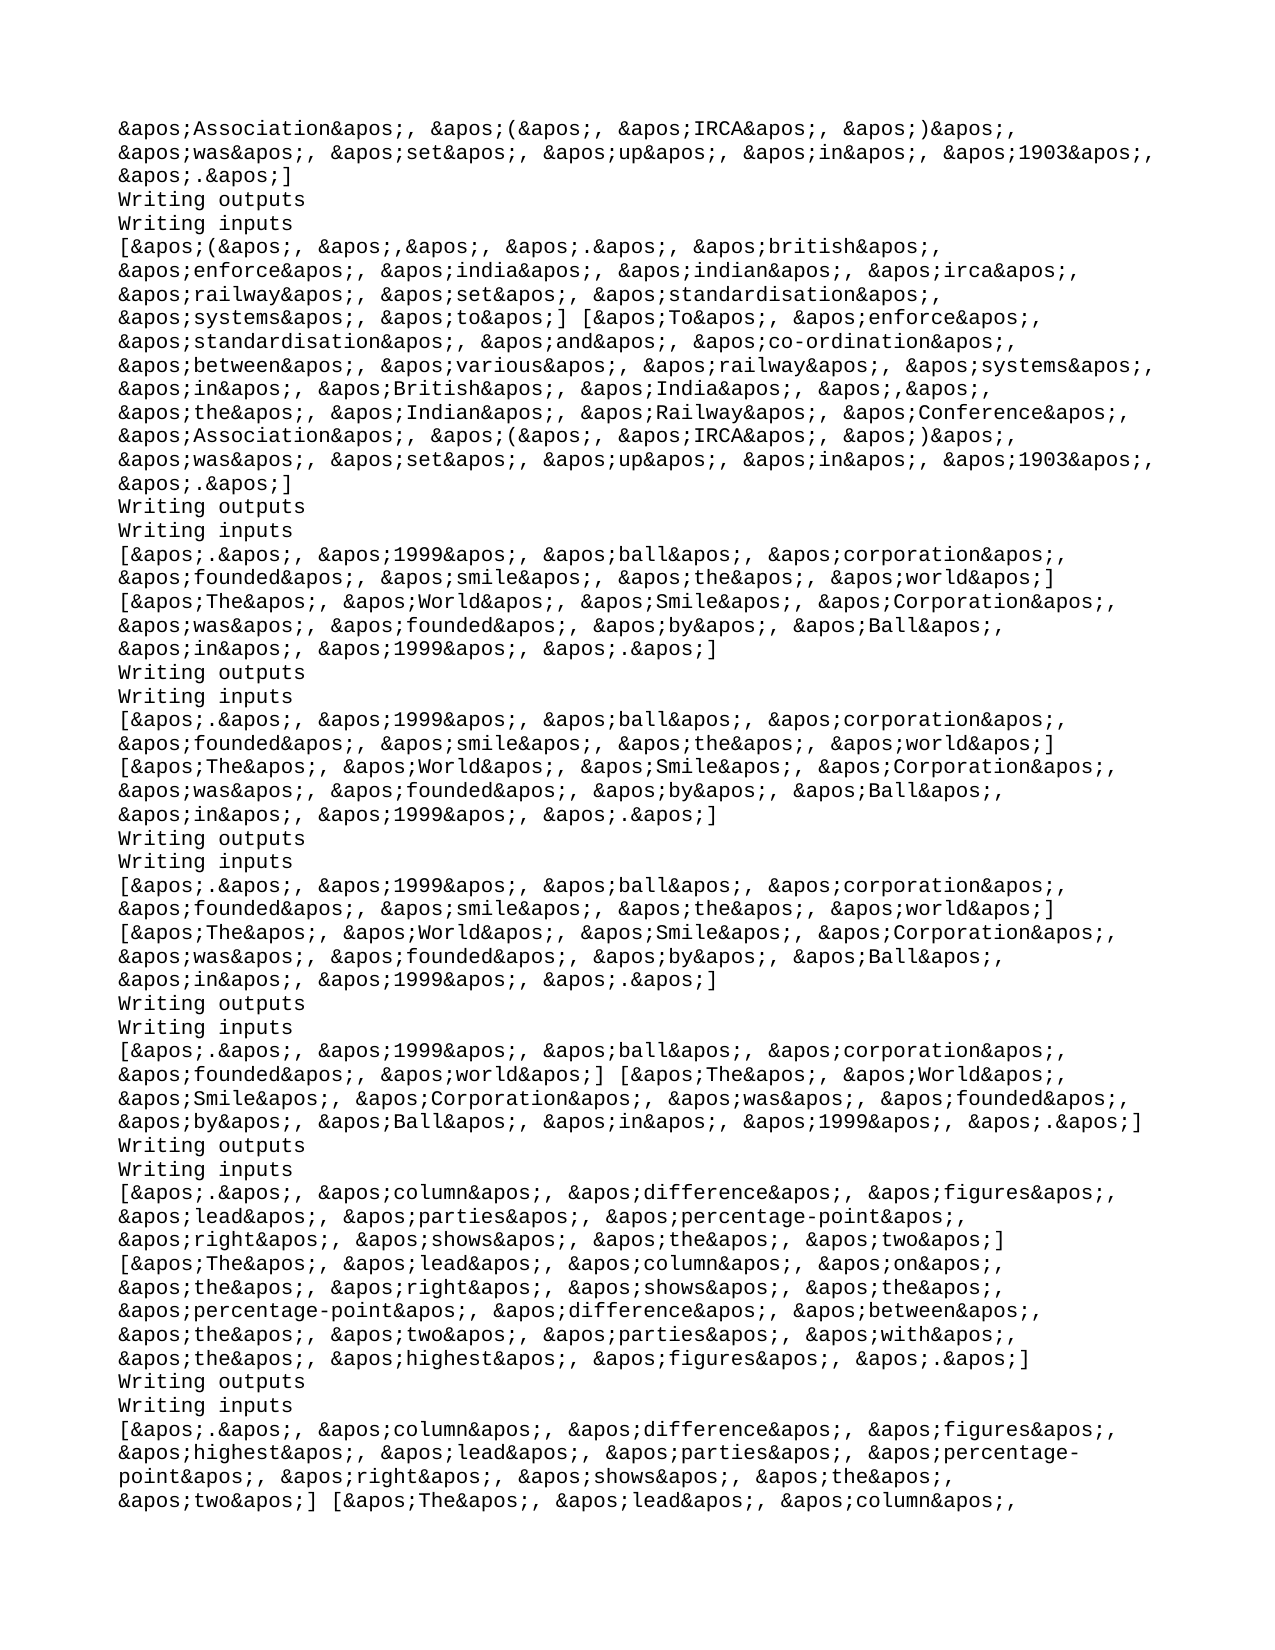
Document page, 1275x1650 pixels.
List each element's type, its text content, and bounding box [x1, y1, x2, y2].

text Writing inputs [118, 520, 1157, 544]
text Writing inputs [118, 1395, 1157, 1419]
text Writing outputs [118, 189, 1157, 213]
text [&apos;.&apos;, &apos;1999&apos;, &apos;ball&apos;, &apos;corporation&apos;, &apos;founded&apos;, &apos;world&apos;] [&apos;The&apos;, &apos;World&apos;, &apos;Smile&apos;, &apos;Corporation&apos;, &apos;was&apos;, &apos;founded&apos;, &apos;by&apos;, &apos;Ball&apos;, &apos;in&apos;, &apos;1999&apos;, &apos;.&apos;] [118, 1040, 1157, 1135]
text [&apos;.&apos;, &apos;column&apos;, &apos;difference&apos;, &apos;figures&apos;, &apos;lead&apos;, &apos;parties&apos;, &apos;percentage-point&apos;, &apos;right&apos;, &apos;shows&apos;, &apos;the&apos;, &apos;two&apos;] [&apos;The&apos;, &apos;lead&apos;, &apos;column&apos;, &apos;on&apos;, &apos;the&apos;, &apos;right&apos;, &apos;shows&apos;, &apos;the&apos;, &apos;percentage-point&apos;, &apos;difference&apos;, &apos;between&apos;, &apos;the&apos;, &apos;two&apos;, &apos;parties&apos;, &apos;with&apos;, &apos;the&apos;, &apos;highest&apos;, &apos;figures&apos;, &apos;.&apos;] [118, 1182, 1157, 1371]
text Writing outputs [118, 496, 1157, 520]
text Writing inputs [118, 851, 1157, 875]
text [&apos;.&apos;, &apos;1999&apos;, &apos;ball&apos;, &apos;corporation&apos;, &apos;founded&apos;, &apos;smile&apos;, &apos;the&apos;, &apos;world&apos;] [&apos;The&apos;, &apos;World&apos;, &apos;Smile&apos;, &apos;Corporation&apos;, &apos;was&apos;, &apos;founded&apos;, &apos;by&apos;, &apos;Ball&apos;, &apos;in&apos;, &apos;1999&apos;, &apos;.&apos;] [118, 544, 1157, 662]
text Writing inputs [118, 686, 1157, 709]
text Writing outputs [118, 993, 1157, 1017]
text [&apos;.&apos;, &apos;1999&apos;, &apos;ball&apos;, &apos;corporation&apos;, &apos;founded&apos;, &apos;smile&apos;, &apos;the&apos;, &apos;world&apos;] [&apos;The&apos;, &apos;World&apos;, &apos;Smile&apos;, &apos;Corporation&apos;, &apos;was&apos;, &apos;founded&apos;, &apos;by&apos;, &apos;Ball&apos;, &apos;in&apos;, &apos;1999&apos;, &apos;.&apos;] [118, 875, 1157, 993]
text [&apos;.&apos;, &apos;1999&apos;, &apos;ball&apos;, &apos;corporation&apos;, &apos;founded&apos;, &apos;smile&apos;, &apos;the&apos;, &apos;world&apos;] [&apos;The&apos;, &apos;World&apos;, &apos;Smile&apos;, &apos;Corporation&apos;, &apos;was&apos;, &apos;founded&apos;, &apos;by&apos;, &apos;Ball&apos;, &apos;in&apos;, &apos;1999&apos;, &apos;.&apos;] [118, 709, 1157, 827]
text Writing inputs [118, 1158, 1157, 1182]
text Writing outputs [118, 1135, 1157, 1158]
text [&apos;(&apos;, &apos;,&apos;, &apos;.&apos;, &apos;british&apos;, &apos;enforce&apos;, &apos;india&apos;, &apos;indian&apos;, &apos;irca&apos;, &apos;railway&apos;, &apos;set&apos;, &apos;standardisation&apos;, &apos;systems&apos;, &apos;to&apos;] [&apos;To&apos;, &apos;enforce&apos;, &apos;standardisation&apos;, &apos;and&apos;, &apos;co-ordination&apos;, &apos;between&apos;, &apos;various&apos;, &apos;railway&apos;, &apos;systems&apos;, &apos;in&apos;, &apos;British&apos;, &apos;India&apos;, &apos;,&apos;, &apos;the&apos;, &apos;Indian&apos;, &apos;Railway&apos;, &apos;Conference&apos;, &apos;Association&apos;, &apos;(&apos;, &apos;IRCA&apos;, &apos;)&apos;, &apos;was&apos;, &apos;set&apos;, &apos;up&apos;, &apos;in&apos;, &apos;1903&apos;, &apos;.&apos;] [118, 236, 1157, 496]
text Writing inputs [118, 1017, 1157, 1040]
text [&apos;.&apos;, &apos;column&apos;, &apos;difference&apos;, &apos;figures&apos;, &apos;highest&apos;, &apos;lead&apos;, &apos;parties&apos;, &apos;percentage-point&apos;, &apos;right&apos;, &apos;shows&apos;, &apos;the&apos;, &apos;two&apos;] [&apos;The&apos;, &apos;lead&apos;, &apos;column&apos;, [118, 1419, 1157, 1513]
text Writing outputs [118, 662, 1157, 686]
text Writing outputs [118, 1371, 1157, 1395]
text Writing outputs [118, 827, 1157, 851]
text &apos;Association&apos;, &apos;(&apos;, &apos;IRCA&apos;, &apos;)&apos;, &apos;was&apos;, &apos;set&apos;, &apos;up&apos;, &apos;in&apos;, &apos;1903&apos;, &apos;.&apos;] [118, 118, 1157, 189]
text Writing inputs [118, 213, 1157, 236]
